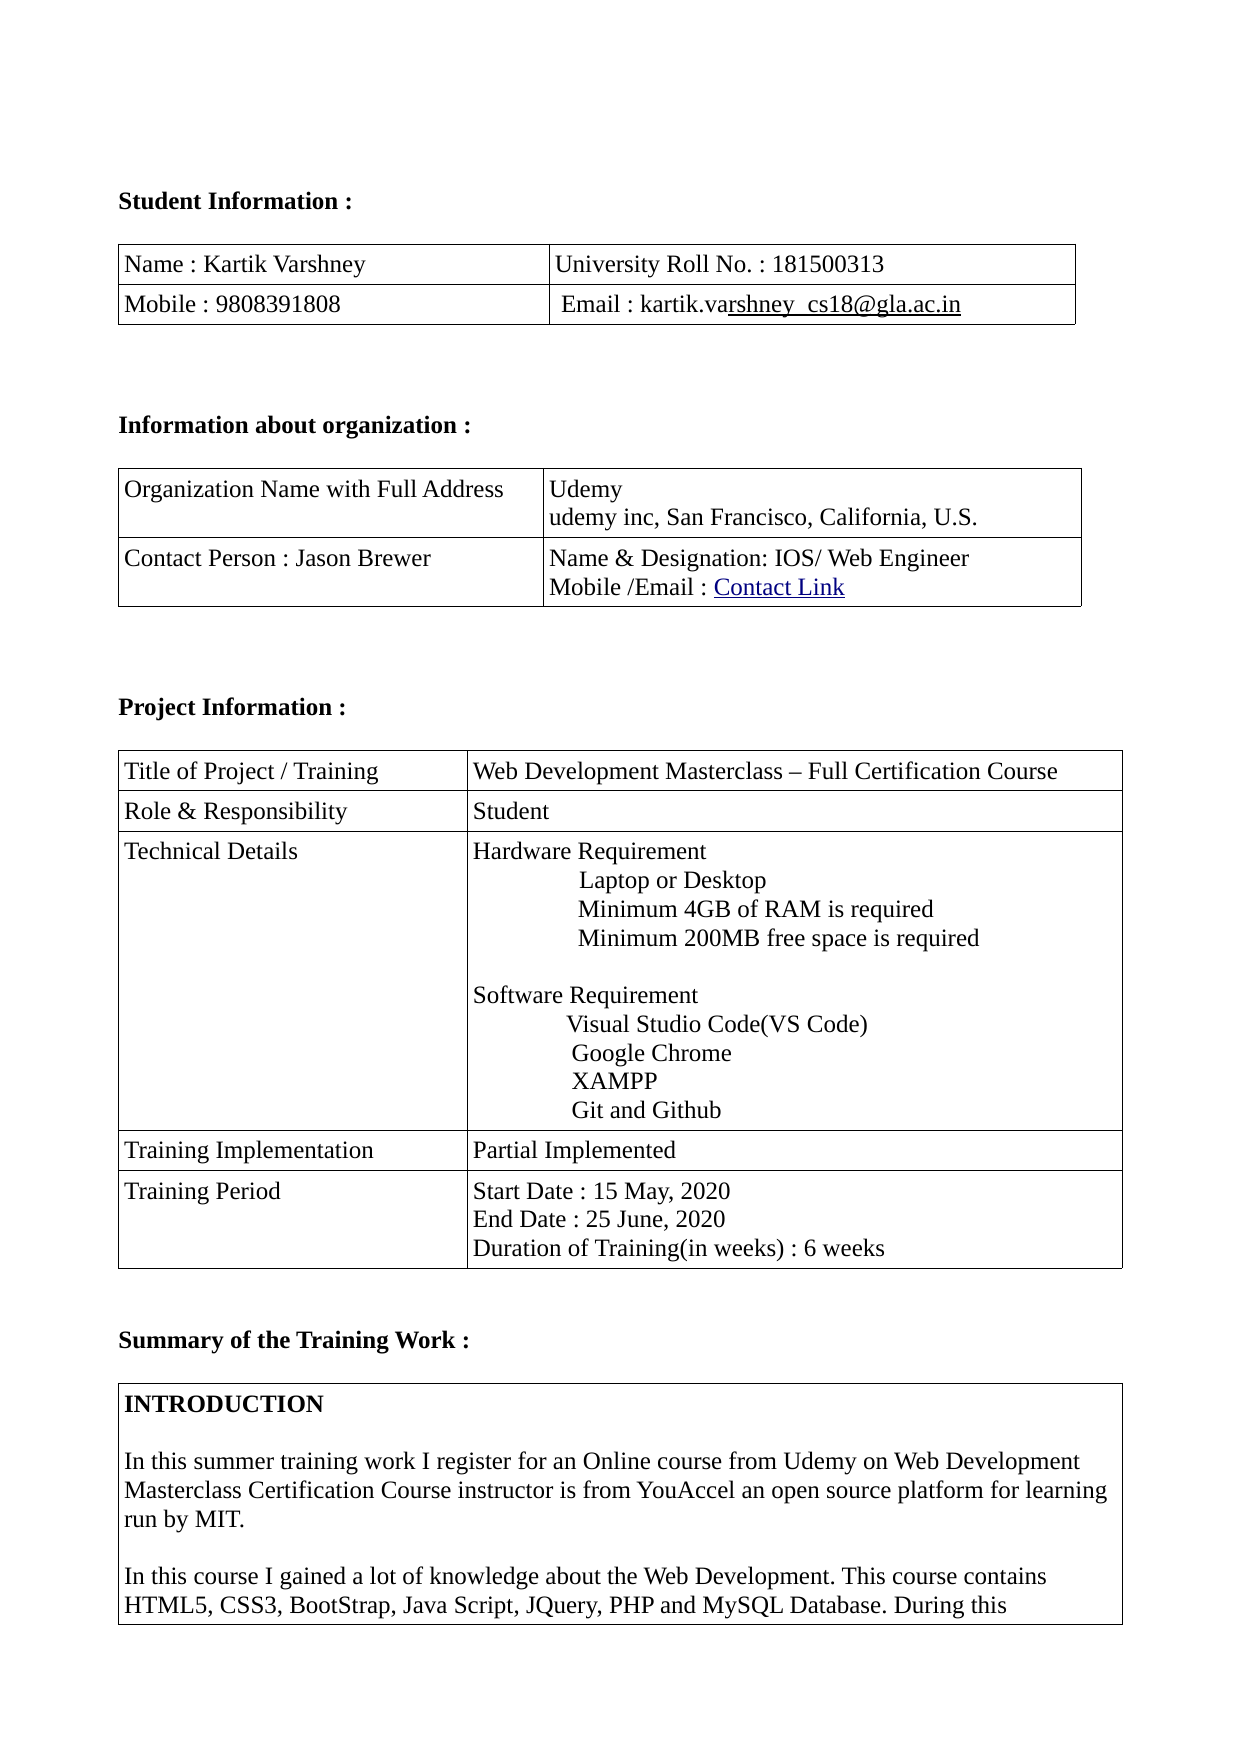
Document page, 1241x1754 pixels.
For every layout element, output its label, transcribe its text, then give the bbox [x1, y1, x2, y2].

table_cell Contact Person : Jason Brewer [119, 538, 543, 606]
table_cell Start Date : 15 May, 2020 End Date : 25 June, 2020 Duration of Training(in weeks) : 6 weeks [468, 1171, 1122, 1268]
table_header INTRODUCTION In this summer training work I register for an Online course from Udemy on Web Development Masterclass Certification Course instructor is from YouAccel an open source platform for learning run by MIT. In this course I gained a lot of knowledge about the Web Development. This course contains HTML5, CSS3, BootStrap, Java Script, JQuery, PHP and MySQL Database. During this [119, 1384, 1122, 1624]
text Summary of the Training Work : [118, 1325, 1122, 1354]
table_header Organization Name with Full Address [119, 469, 543, 537]
table_cell Training Period [119, 1171, 467, 1268]
table_cell Mobile : 9808391808 [119, 285, 549, 324]
table_cell Hardware Requirement Laptop or Desktop Minimum 4GB of RAM is required Minimum 200MB free space is required Software Requirement Visual Studio Code(VS Code) Google Chrome XAMPP Git and Github [468, 832, 1122, 1129]
text Information about organization : [118, 410, 1122, 439]
table_header Web Development Masterclass – Full Certification Course [468, 751, 1122, 790]
table_header Title of Project / Training [119, 751, 467, 790]
text Student Information : [118, 186, 1122, 215]
table_cell Student [468, 791, 1122, 831]
table_cell Email : kartik.varshney_cs18@gla.ac.in [550, 285, 1075, 324]
table_header Name : Kartik Varshney [119, 245, 549, 284]
table_header Udemy udemy inc, San Francisco, California, U.S. [544, 469, 1081, 537]
table_header University Roll No. : 181500313 [550, 245, 1075, 284]
table_cell Partial Implemented [468, 1131, 1122, 1170]
table_cell Role & Responsibility [119, 791, 467, 831]
table_cell Technical Details [119, 832, 467, 1129]
table_cell Name & Designation: IOS/ Web Engineer Mobile /Email : Contact Link [544, 538, 1081, 606]
text Project Information : [118, 692, 1122, 721]
table_cell Training Implementation [119, 1131, 467, 1170]
